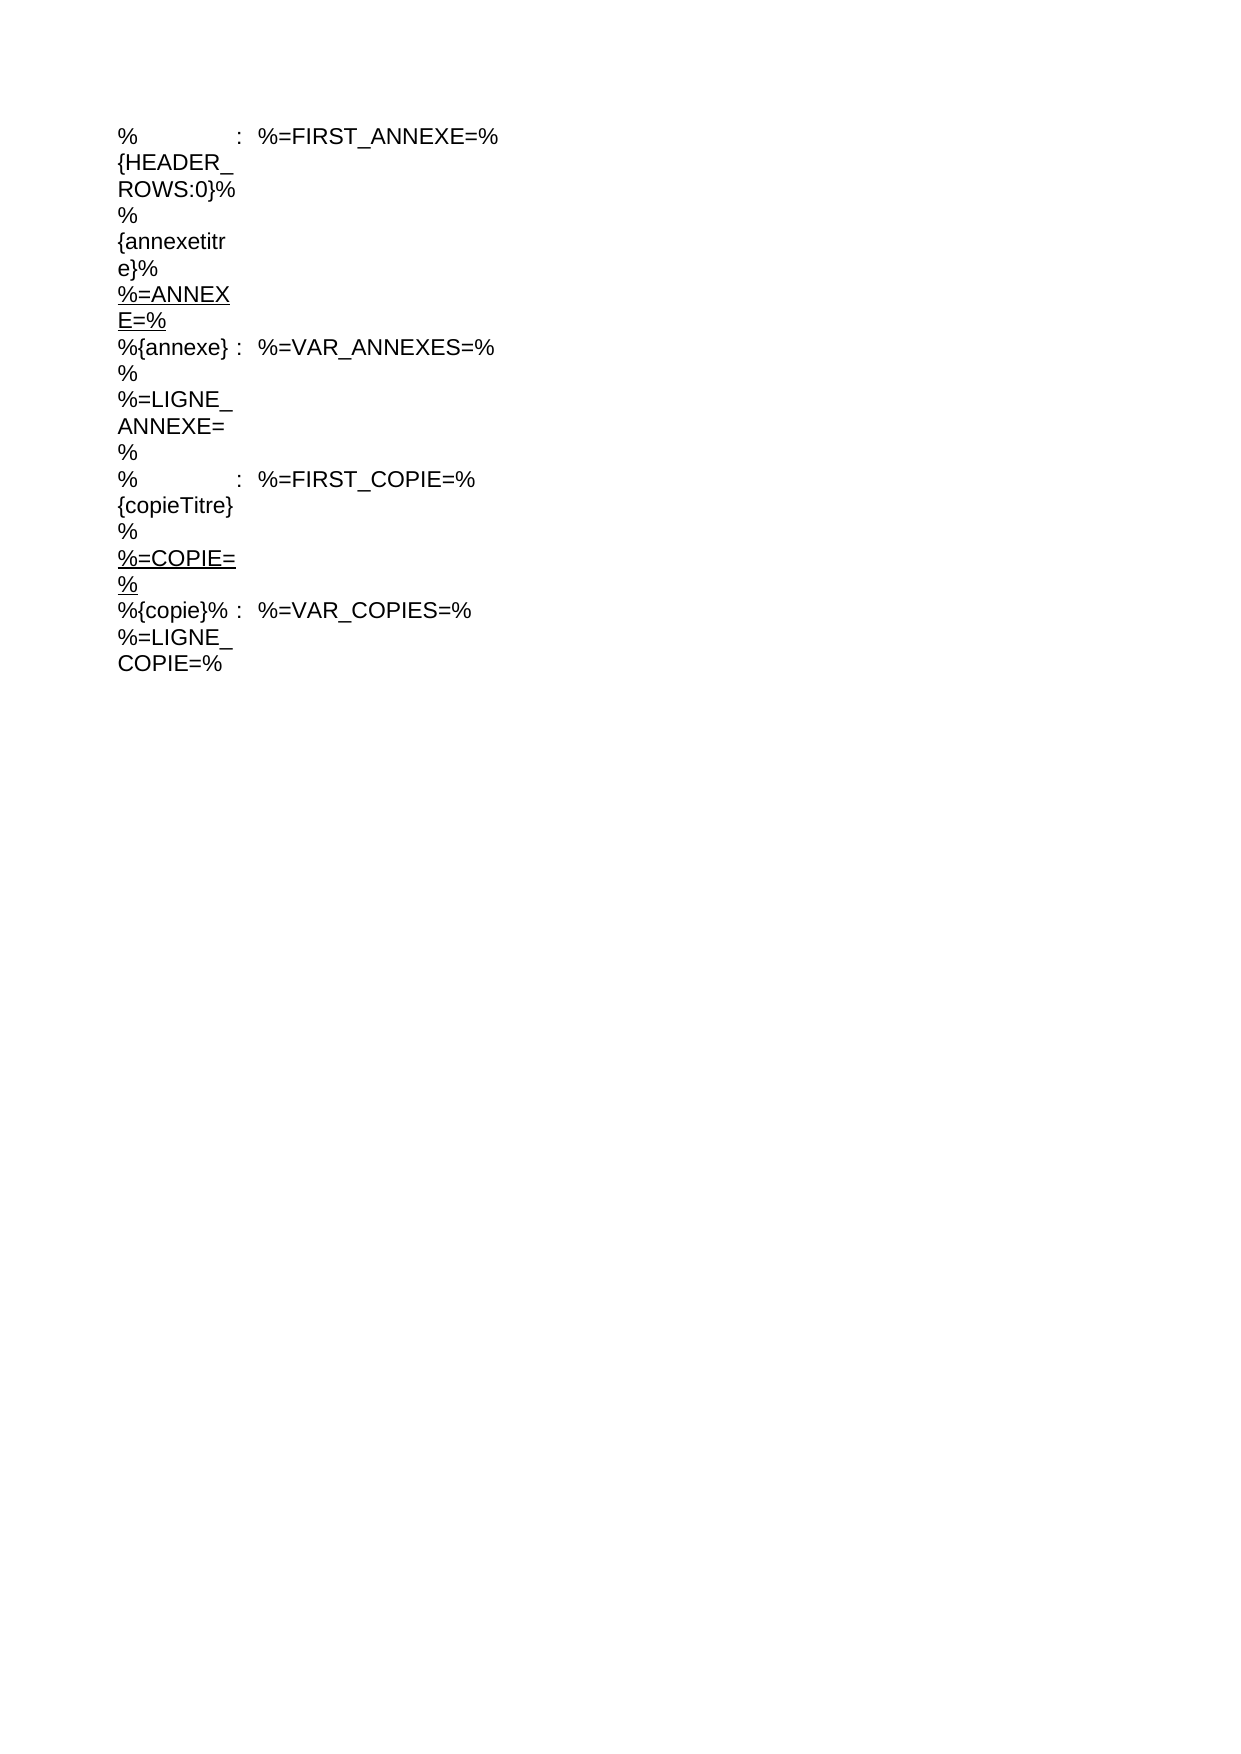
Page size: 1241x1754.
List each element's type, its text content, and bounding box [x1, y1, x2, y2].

table_header %=FIRST_ANNEXE=% [258, 123, 1122, 334]
table_header %{HEADER_ROWS:0}%%{annexetitre}%%=ANNEXE=% [117, 123, 236, 334]
table_cell %{copie}%%=LIGNE_COPIE=% [117, 597, 236, 676]
table_cell %{copieTitre}%%=COPIE= [117, 466, 236, 567]
table_cell : [236, 597, 258, 676]
table_cell %=FIRST_COPIE=% [258, 466, 1122, 597]
table_cell %{annexe}%%=LIGNE_ANNEXE=% [117, 334, 236, 466]
table_cell : [236, 334, 258, 466]
table_cell %=VAR_ANNEXES=% [258, 334, 1122, 466]
table_cell % [117, 568, 236, 597]
table_cell %=VAR_COPIES=% [258, 597, 1122, 676]
table_header : [236, 123, 258, 334]
table_cell : [236, 466, 258, 597]
